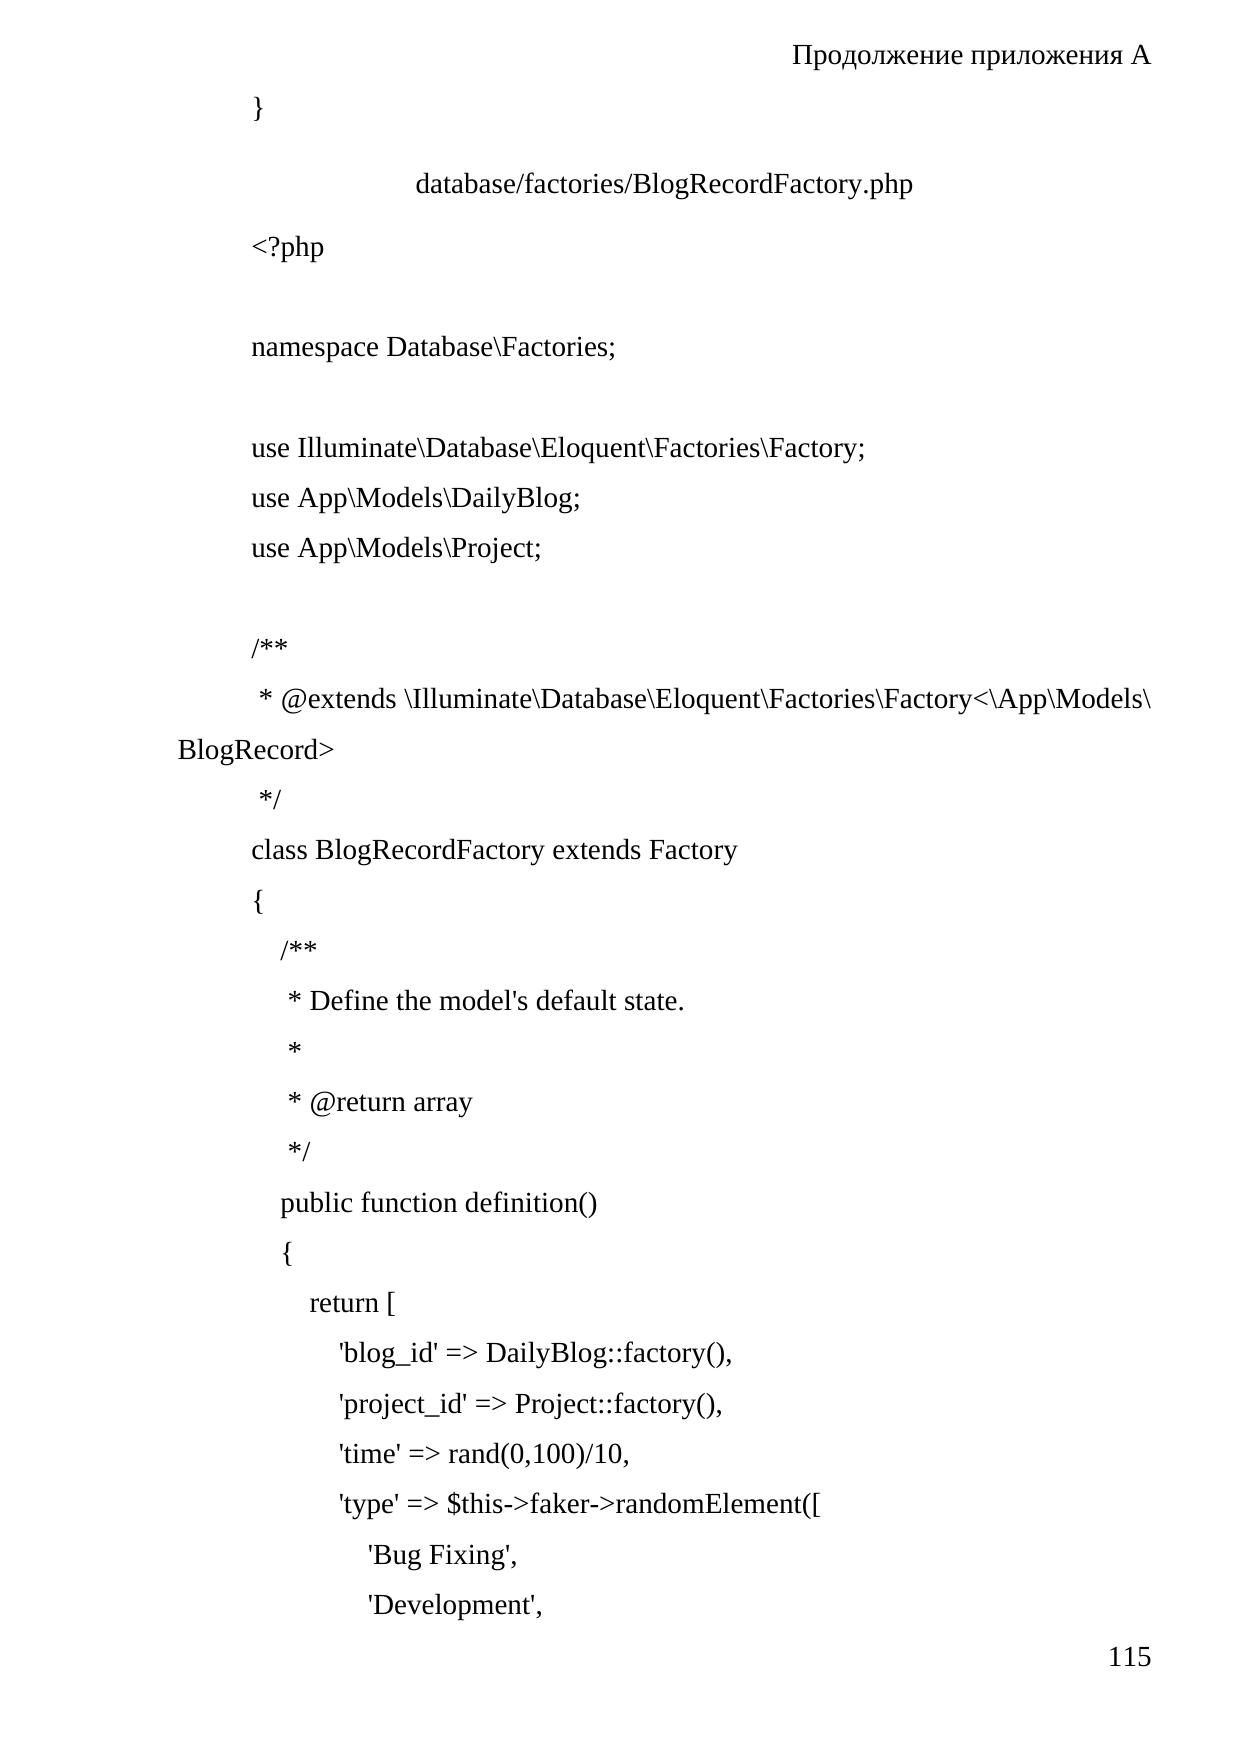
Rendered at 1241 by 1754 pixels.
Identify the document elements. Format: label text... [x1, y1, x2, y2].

text class BlogRecordFactory extends Factory [177, 832, 1152, 866]
text * Define the model's default state. [177, 983, 1152, 1017]
subtitle database/factories/BlogRecordFactory.php [177, 166, 1152, 199]
text 'Bug Fixing', [177, 1537, 1152, 1570]
text { [177, 1235, 1152, 1268]
text * @return array [177, 1084, 1152, 1118]
text */ [177, 782, 1152, 816]
text * @extends \Illuminate\Database\Eloquent\Factories\Factory<\App\Models\BlogRecord> [177, 682, 1152, 765]
text 'blog_id' => DailyBlog::factory(), [177, 1336, 1152, 1369]
text /** [177, 631, 1152, 665]
text use App\Models\Project; [177, 531, 1152, 564]
text 'time' => rand(0,100)/10, [177, 1436, 1152, 1470]
text { [177, 883, 1152, 916]
text return [ [177, 1285, 1152, 1319]
text use App\Models\DailyBlog; [177, 480, 1152, 514]
text */ [177, 1134, 1152, 1168]
text <?php [177, 229, 1152, 262]
text namespace Database\Factories; [177, 329, 1152, 363]
text /** [177, 933, 1152, 967]
text } [177, 91, 1152, 124]
text use Illuminate\Database\Eloquent\Factories\Factory; [177, 430, 1152, 463]
text 'type' => $this->faker->randomElement([ [177, 1487, 1152, 1520]
text * [177, 1034, 1152, 1067]
text 'project_id' => Project::factory(), [177, 1386, 1152, 1419]
text 'Development', [177, 1587, 1152, 1621]
text public function definition() [177, 1185, 1152, 1218]
